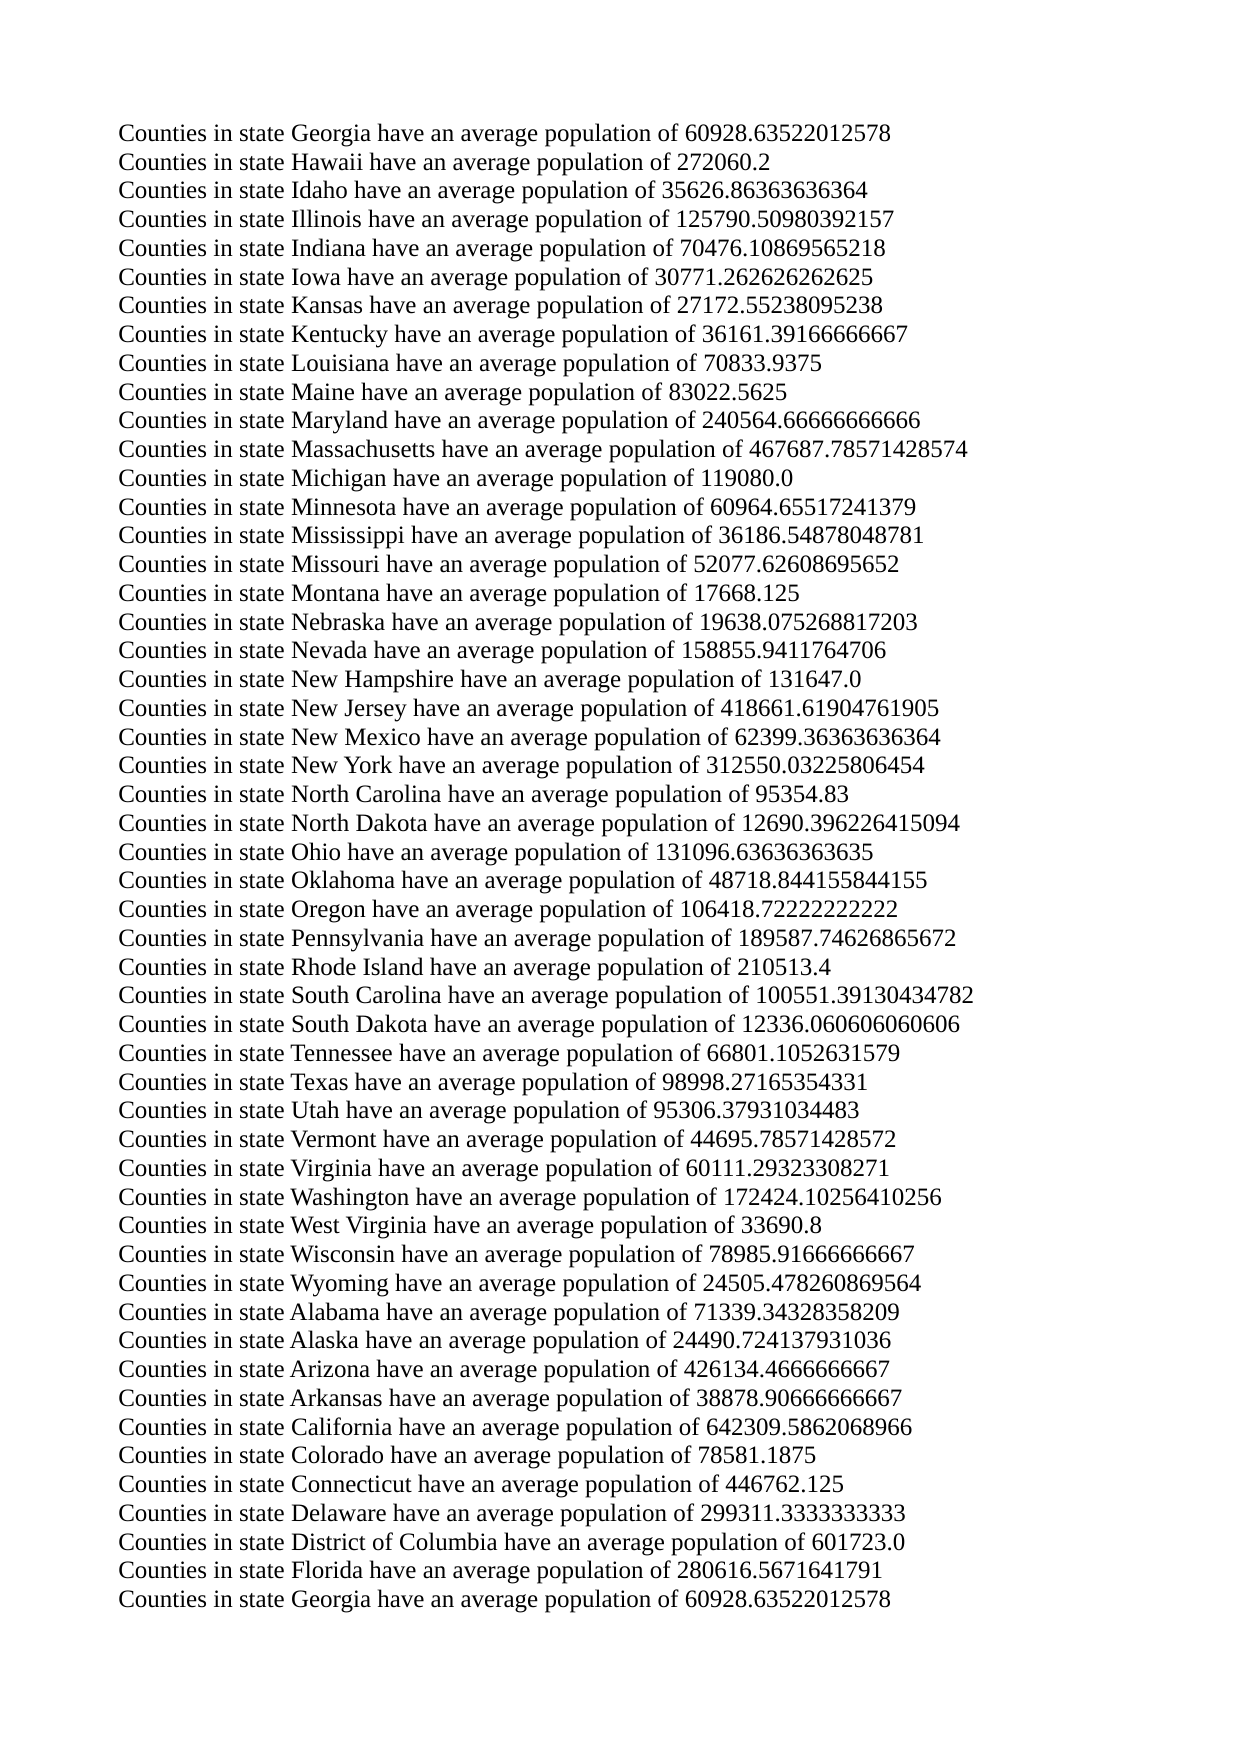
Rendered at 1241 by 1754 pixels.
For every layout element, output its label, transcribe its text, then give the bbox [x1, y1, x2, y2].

text Counties in state Maryland have an average population of 240564.66666666666 [118, 406, 1122, 434]
text Counties in state Montana have an average population of 17668.125 [118, 578, 1122, 607]
text Counties in state Louisiana have an average population of 70833.9375 [118, 348, 1122, 377]
text Counties in state Kentucky have an average population of 36161.39166666667 [118, 319, 1122, 348]
text Counties in state Ohio have an average population of 131096.63636363635 [118, 837, 1122, 866]
text Counties in state Arkansas have an average population of 38878.90666666667 [118, 1383, 1122, 1412]
text Counties in state Connecticut have an average population of 446762.125 [118, 1469, 1122, 1498]
text Counties in state New Jersey have an average population of 418661.61904761905 [118, 693, 1122, 722]
text Counties in state Wyoming have an average population of 24505.478260869564 [118, 1268, 1122, 1297]
text Counties in state New Mexico have an average population of 62399.36363636364 [118, 722, 1122, 751]
text Counties in state Maine have an average population of 83022.5625 [118, 377, 1122, 406]
text Counties in state Georgia have an average population of 60928.63522012578 [118, 118, 1122, 147]
text Counties in state Virginia have an average population of 60111.29323308271 [118, 1153, 1122, 1182]
text Counties in state Utah have an average population of 95306.37931034483 [118, 1096, 1122, 1124]
text Counties in state Vermont have an average population of 44695.78571428572 [118, 1124, 1122, 1153]
text Counties in state Hawaii have an average population of 272060.2 [118, 147, 1122, 176]
text Counties in state Rhode Island have an average population of 210513.4 [118, 952, 1122, 981]
text Counties in state Colorado have an average population of 78581.1875 [118, 1441, 1122, 1469]
text Counties in state Massachusetts have an average population of 467687.78571428574 [118, 434, 1122, 463]
text Counties in state Nebraska have an average population of 19638.075268817203 [118, 607, 1122, 636]
text Counties in state Tennessee have an average population of 66801.1052631579 [118, 1038, 1122, 1067]
text Counties in state Kansas have an average population of 27172.55238095238 [118, 291, 1122, 319]
text Counties in state Illinois have an average population of 125790.50980392157 [118, 204, 1122, 233]
text Counties in state Mississippi have an average population of 36186.54878048781 [118, 521, 1122, 549]
text Counties in state West Virginia have an average population of 33690.8 [118, 1211, 1122, 1239]
text Counties in state North Dakota have an average population of 12690.396226415094 [118, 808, 1122, 837]
text Counties in state Idaho have an average population of 35626.86363636364 [118, 176, 1122, 204]
text Counties in state Wisconsin have an average population of 78985.91666666667 [118, 1239, 1122, 1268]
text Counties in state Minnesota have an average population of 60964.65517241379 [118, 492, 1122, 521]
text Counties in state Nevada have an average population of 158855.9411764706 [118, 636, 1122, 664]
text Counties in state Alabama have an average population of 71339.34328358209 [118, 1297, 1122, 1326]
text Counties in state District of Columbia have an average population of 601723.0 [118, 1527, 1122, 1556]
text Counties in state Missouri have an average population of 52077.62608695652 [118, 549, 1122, 578]
text Counties in state Washington have an average population of 172424.10256410256 [118, 1182, 1122, 1211]
text Counties in state Georgia have an average population of 60928.63522012578 [118, 1584, 1122, 1613]
text Counties in state Indiana have an average population of 70476.10869565218 [118, 233, 1122, 262]
text Counties in state Iowa have an average population of 30771.262626262625 [118, 262, 1122, 291]
text Counties in state Pennsylvania have an average population of 189587.74626865672 [118, 923, 1122, 952]
text Counties in state California have an average population of 642309.5862068966 [118, 1412, 1122, 1441]
text Counties in state North Carolina have an average population of 95354.83 [118, 779, 1122, 808]
text Counties in state New Hampshire have an average population of 131647.0 [118, 664, 1122, 693]
text Counties in state South Dakota have an average population of 12336.060606060606 [118, 1009, 1122, 1038]
text Counties in state South Carolina have an average population of 100551.39130434782 [118, 981, 1122, 1009]
text Counties in state Florida have an average population of 280616.5671641791 [118, 1556, 1122, 1584]
text Counties in state New York have an average population of 312550.03225806454 [118, 751, 1122, 779]
text Counties in state Arizona have an average population of 426134.4666666667 [118, 1354, 1122, 1383]
text Counties in state Alaska have an average population of 24490.724137931036 [118, 1326, 1122, 1354]
text Counties in state Oregon have an average population of 106418.72222222222 [118, 894, 1122, 923]
text Counties in state Delaware have an average population of 299311.3333333333 [118, 1498, 1122, 1527]
text Counties in state Michigan have an average population of 119080.0 [118, 463, 1122, 492]
text Counties in state Texas have an average population of 98998.27165354331 [118, 1067, 1122, 1096]
text Counties in state Oklahoma have an average population of 48718.844155844155 [118, 866, 1122, 894]
